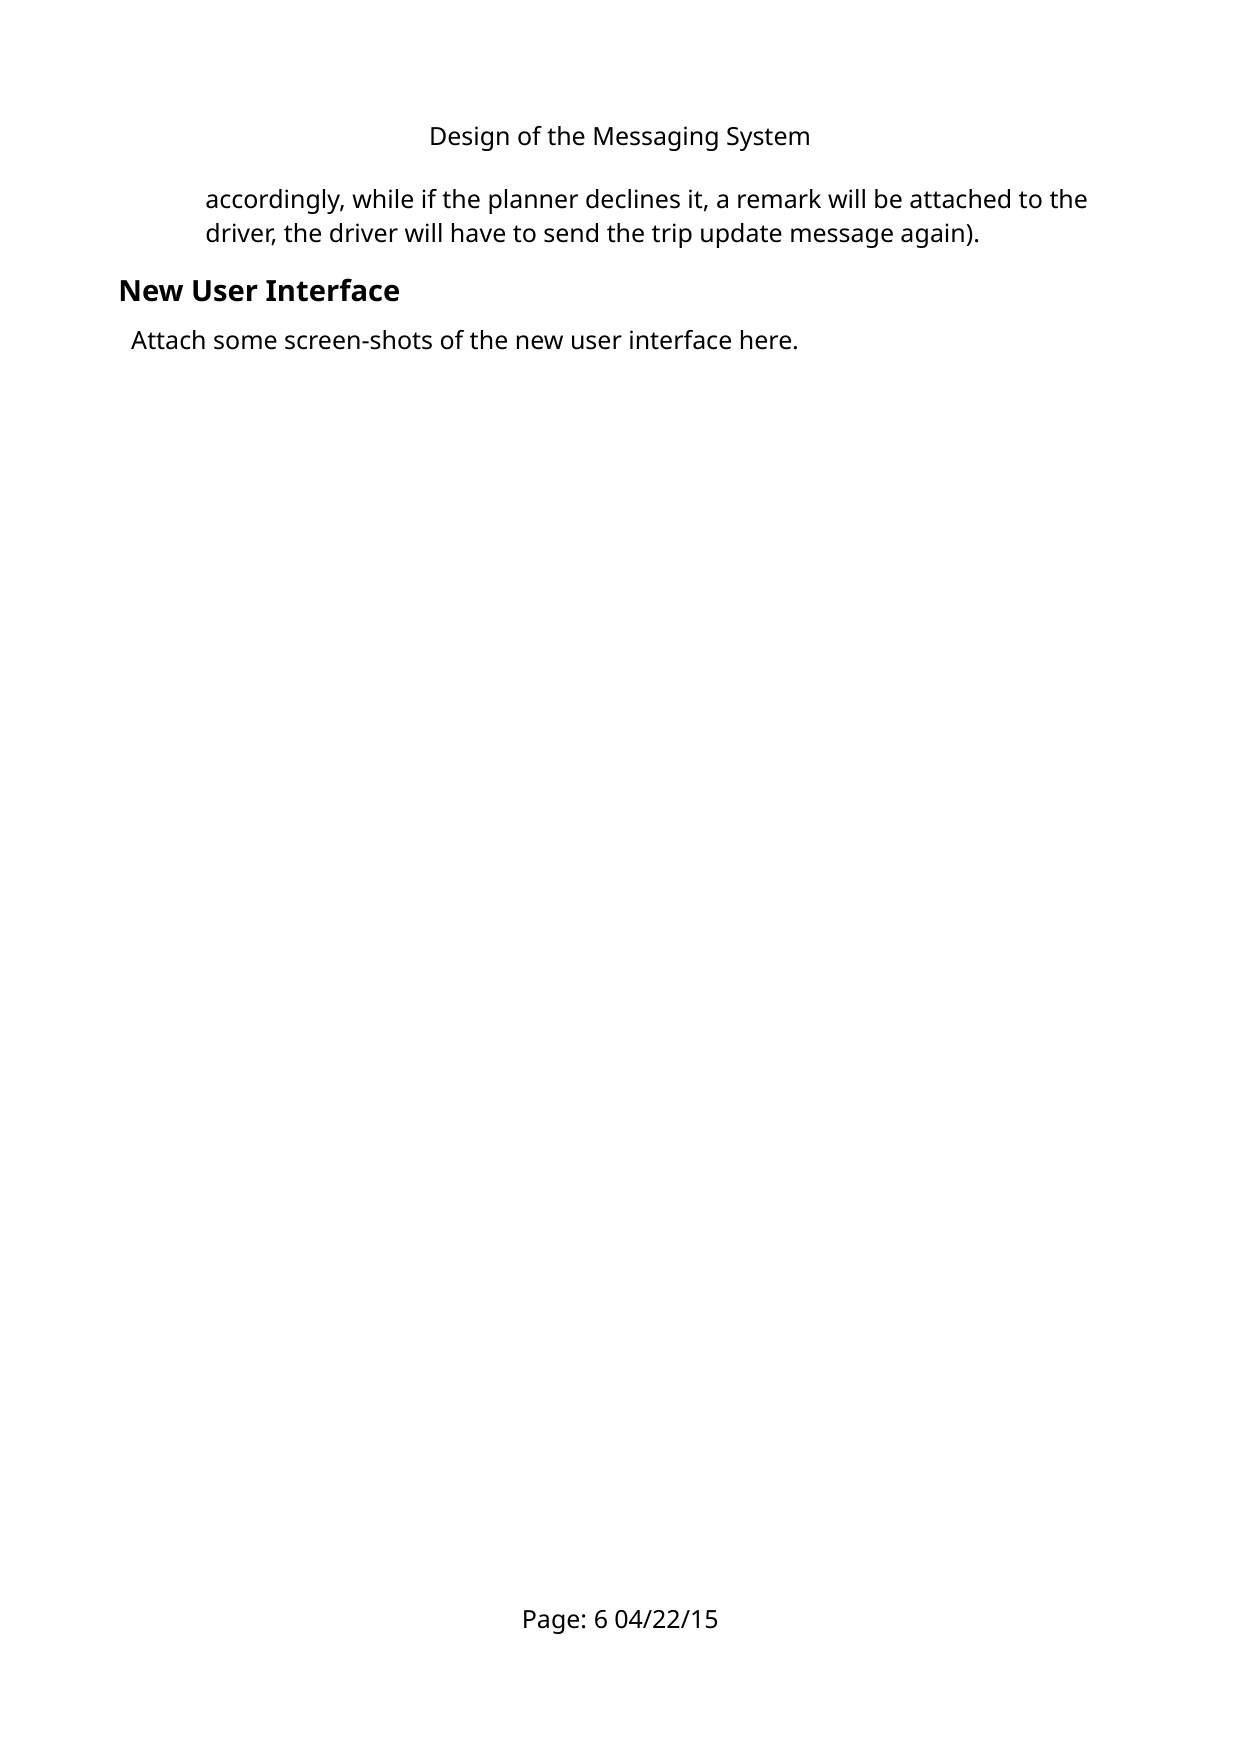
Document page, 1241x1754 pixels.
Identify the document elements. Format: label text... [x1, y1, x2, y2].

list accordingly, while if the planner declines it, a remark will be attached to the driver, the driver will have to send the trip update message again). [168, 182, 1122, 250]
subtitle New User Interface [118, 271, 1122, 310]
text Attach some screen-shots of the new user interface here. [118, 323, 1122, 357]
